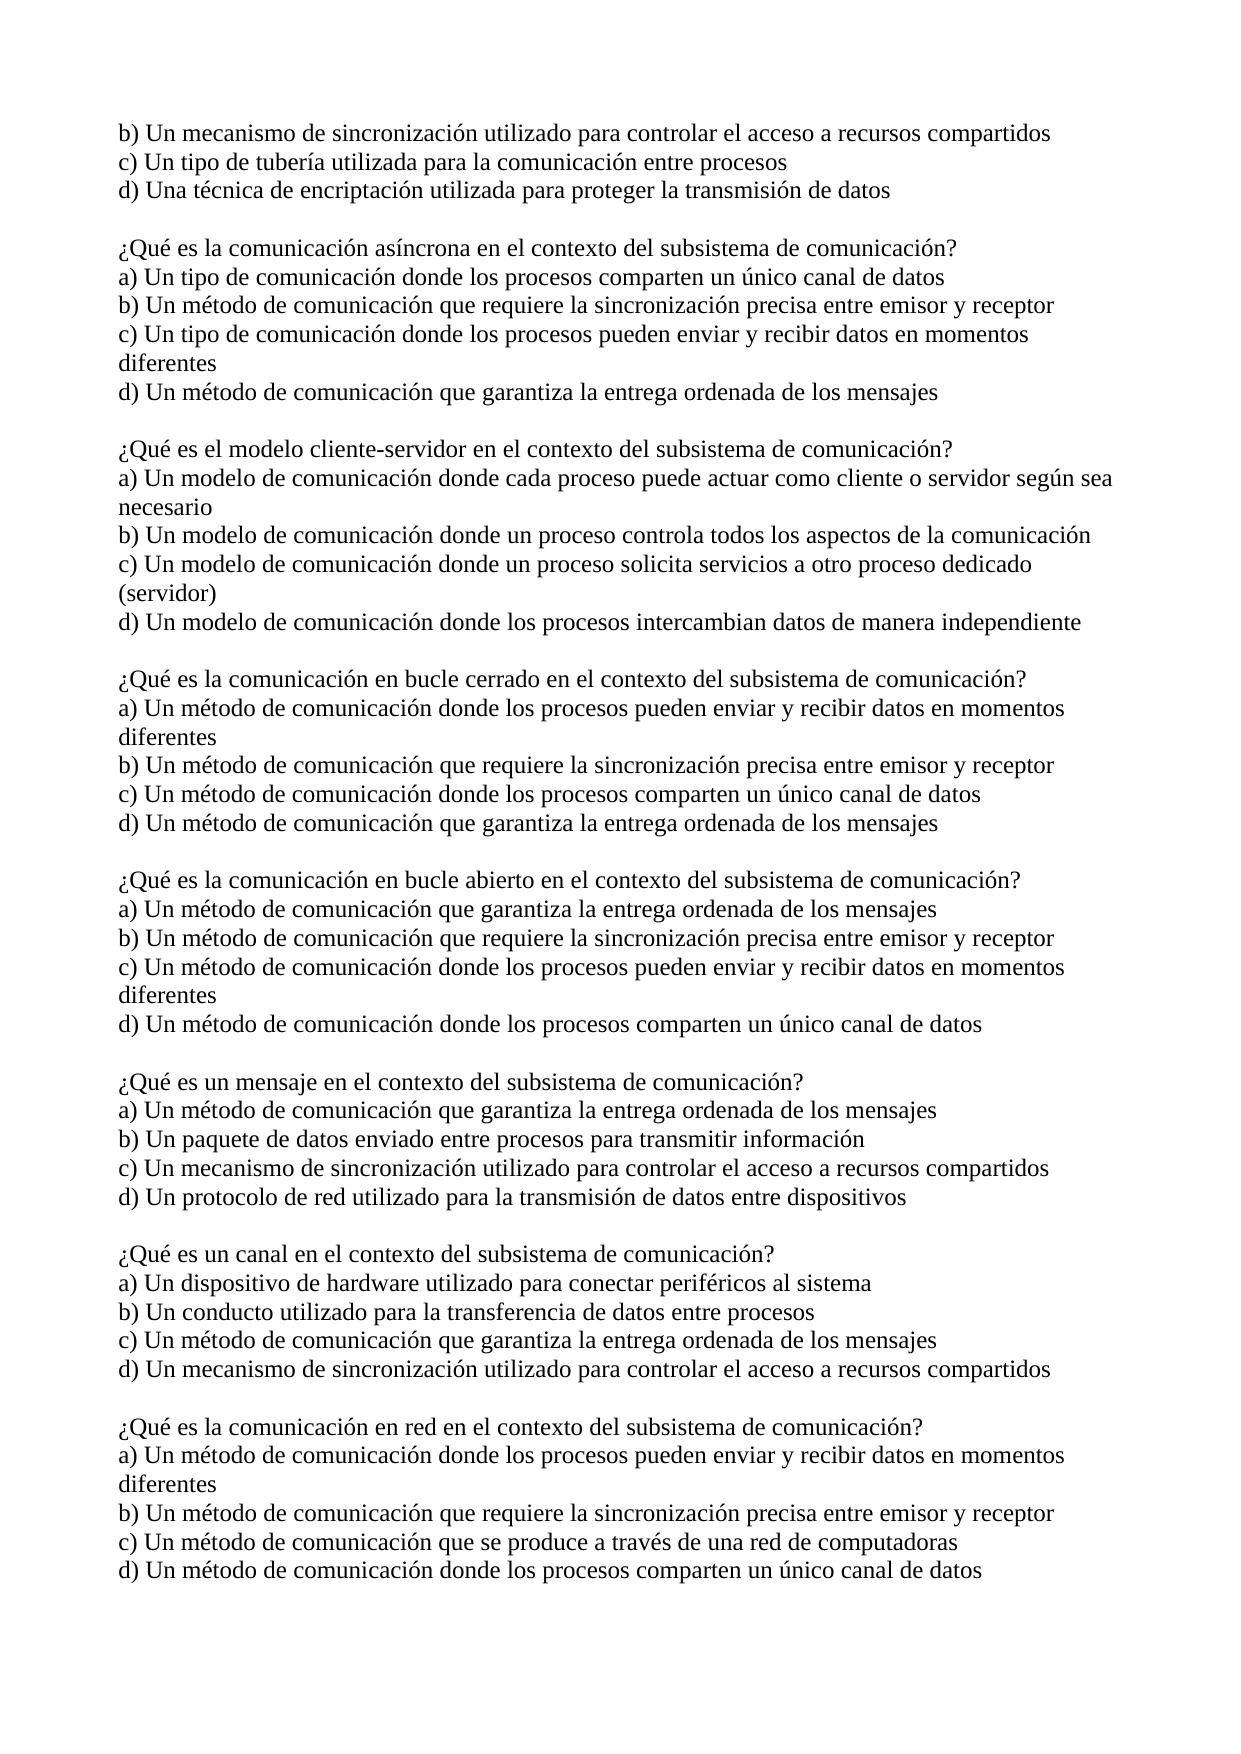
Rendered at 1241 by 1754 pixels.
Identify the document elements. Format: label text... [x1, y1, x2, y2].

text d) Un método de comunicación que garantiza la entrega ordenada de los mensajes [118, 808, 1122, 837]
text ¿Qué es la comunicación en bucle cerrado en el contexto del subsistema de comunicación? [118, 664, 1122, 693]
text b) Un método de comunicación que requiere la sincronización precisa entre emisor y receptor [118, 1498, 1122, 1527]
text b) Un método de comunicación que requiere la sincronización precisa entre emisor y receptor [118, 923, 1122, 952]
text a) Un modelo de comunicación donde cada proceso puede actuar como cliente o servidor según sea necesario [118, 463, 1122, 521]
text c) Un tipo de comunicación donde los procesos pueden enviar y recibir datos en momentos diferentes [118, 319, 1122, 377]
text c) Un método de comunicación que se produce a través de una red de computadoras [118, 1527, 1122, 1556]
text ¿Qué es la comunicación en red en el contexto del subsistema de comunicación? [118, 1412, 1122, 1441]
text a) Un dispositivo de hardware utilizado para conectar periféricos al sistema [118, 1268, 1122, 1297]
text d) Un método de comunicación donde los procesos comparten un único canal de datos [118, 1556, 1122, 1584]
text ¿Qué es el modelo cliente-servidor en el contexto del subsistema de comunicación? [118, 434, 1122, 463]
text a) Un método de comunicación donde los procesos pueden enviar y recibir datos en momentos diferentes [118, 693, 1122, 751]
text a) Un método de comunicación donde los procesos pueden enviar y recibir datos en momentos diferentes [118, 1441, 1122, 1498]
text ¿Qué es la comunicación en bucle abierto en el contexto del subsistema de comunicación? [118, 866, 1122, 894]
text ¿Qué es la comunicación asíncrona en el contexto del subsistema de comunicación? [118, 233, 1122, 262]
text b) Un mecanismo de sincronización utilizado para controlar el acceso a recursos compartidos [118, 118, 1122, 147]
text b) Un modelo de comunicación donde un proceso controla todos los aspectos de la comunicación [118, 521, 1122, 549]
text b) Un paquete de datos enviado entre procesos para transmitir información [118, 1124, 1122, 1153]
text a) Un método de comunicación que garantiza la entrega ordenada de los mensajes [118, 1096, 1122, 1124]
text b) Un conducto utilizado para la transferencia de datos entre procesos [118, 1297, 1122, 1326]
text b) Un método de comunicación que requiere la sincronización precisa entre emisor y receptor [118, 291, 1122, 319]
text c) Un método de comunicación que garantiza la entrega ordenada de los mensajes [118, 1326, 1122, 1354]
text ¿Qué es un canal en el contexto del subsistema de comunicación? [118, 1239, 1122, 1268]
text c) Un mecanismo de sincronización utilizado para controlar el acceso a recursos compartidos [118, 1153, 1122, 1182]
text d) Una técnica de encriptación utilizada para proteger la transmisión de datos [118, 176, 1122, 204]
text d) Un mecanismo de sincronización utilizado para controlar el acceso a recursos compartidos [118, 1354, 1122, 1383]
text d) Un protocolo de red utilizado para la transmisión de datos entre dispositivos [118, 1182, 1122, 1211]
text d) Un método de comunicación que garantiza la entrega ordenada de los mensajes [118, 377, 1122, 406]
text c) Un método de comunicación donde los procesos comparten un único canal de datos [118, 779, 1122, 808]
text c) Un tipo de tubería utilizada para la comunicación entre procesos [118, 147, 1122, 176]
text d) Un modelo de comunicación donde los procesos intercambian datos de manera independiente [118, 607, 1122, 636]
text a) Un tipo de comunicación donde los procesos comparten un único canal de datos [118, 262, 1122, 291]
text ¿Qué es un mensaje en el contexto del subsistema de comunicación? [118, 1067, 1122, 1096]
text d) Un método de comunicación donde los procesos comparten un único canal de datos [118, 1009, 1122, 1038]
text b) Un método de comunicación que requiere la sincronización precisa entre emisor y receptor [118, 751, 1122, 779]
text a) Un método de comunicación que garantiza la entrega ordenada de los mensajes [118, 894, 1122, 923]
text c) Un modelo de comunicación donde un proceso solicita servicios a otro proceso dedicado (servidor) [118, 549, 1122, 607]
text c) Un método de comunicación donde los procesos pueden enviar y recibir datos en momentos diferentes [118, 952, 1122, 1009]
